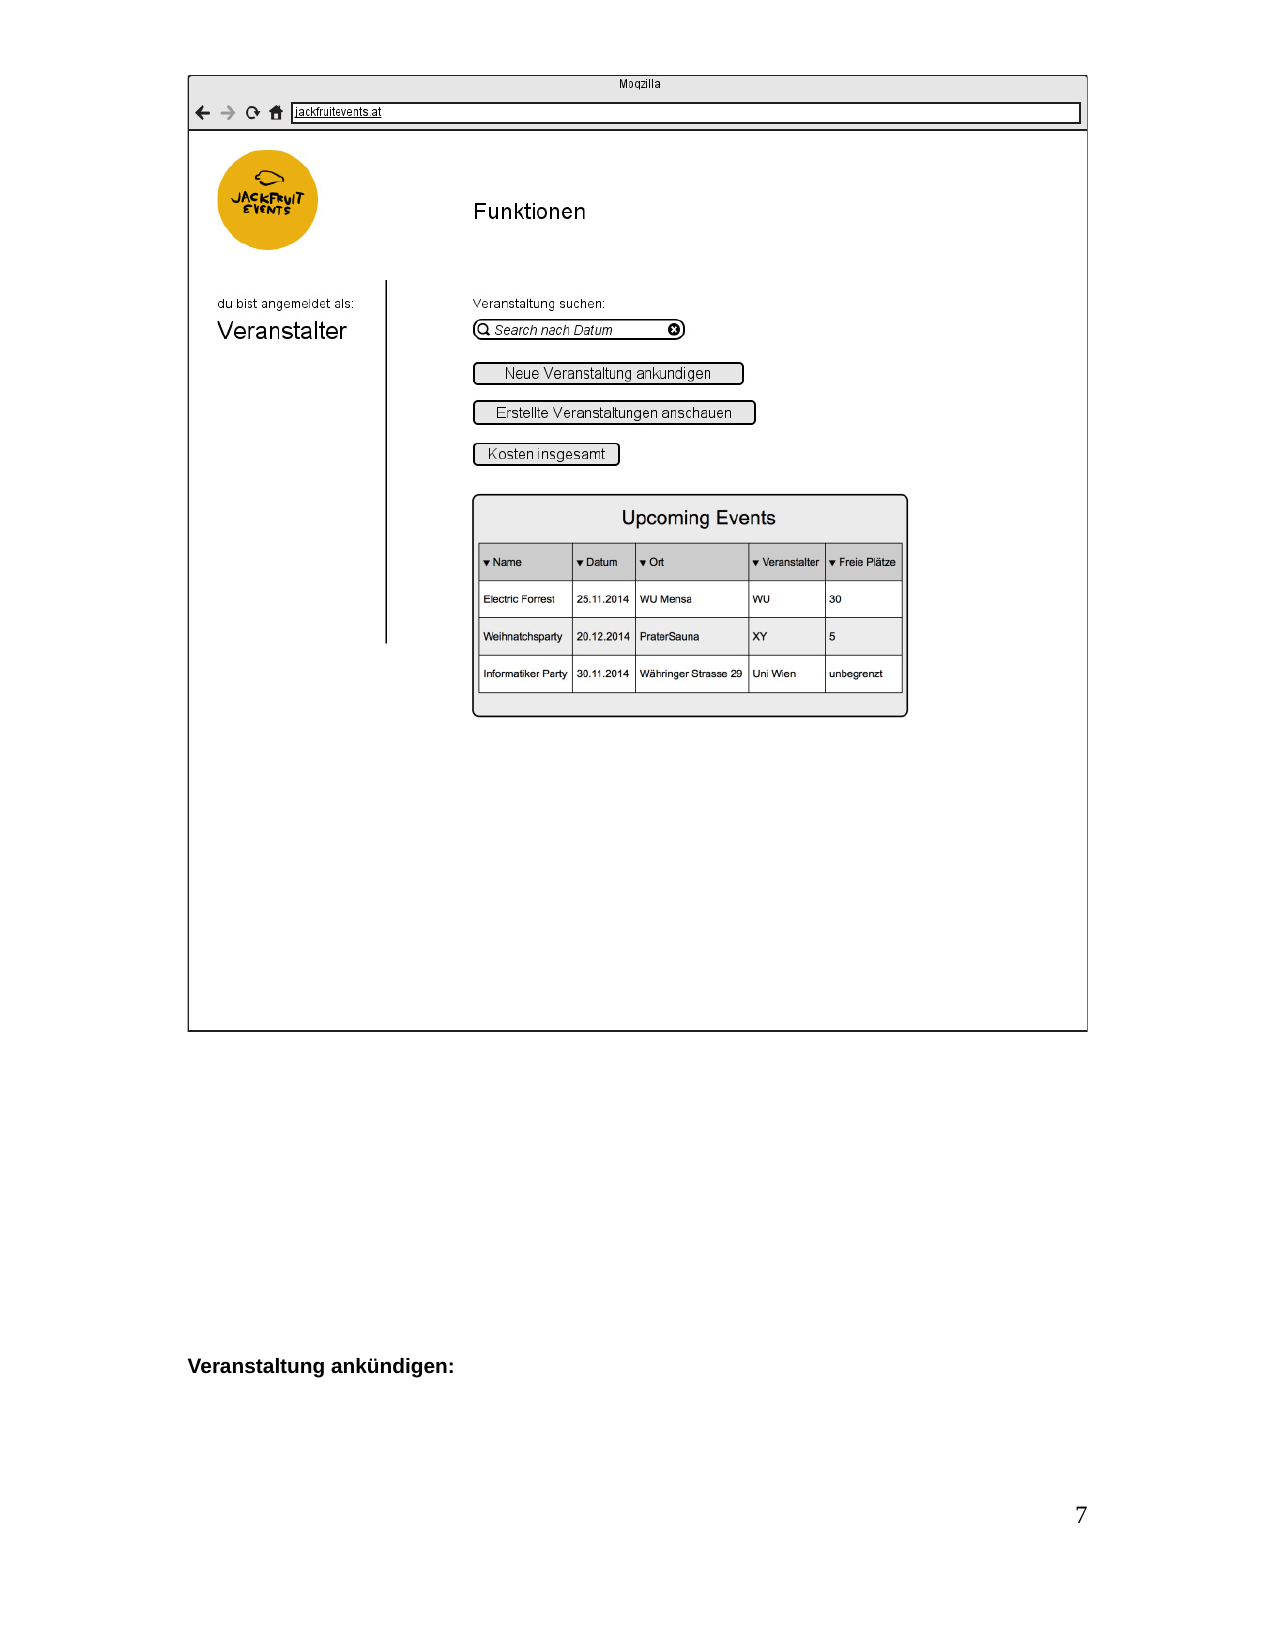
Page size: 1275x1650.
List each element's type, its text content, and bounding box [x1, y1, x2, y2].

text Veranstaltung ankündigen: [187, 1354, 1087, 1378]
